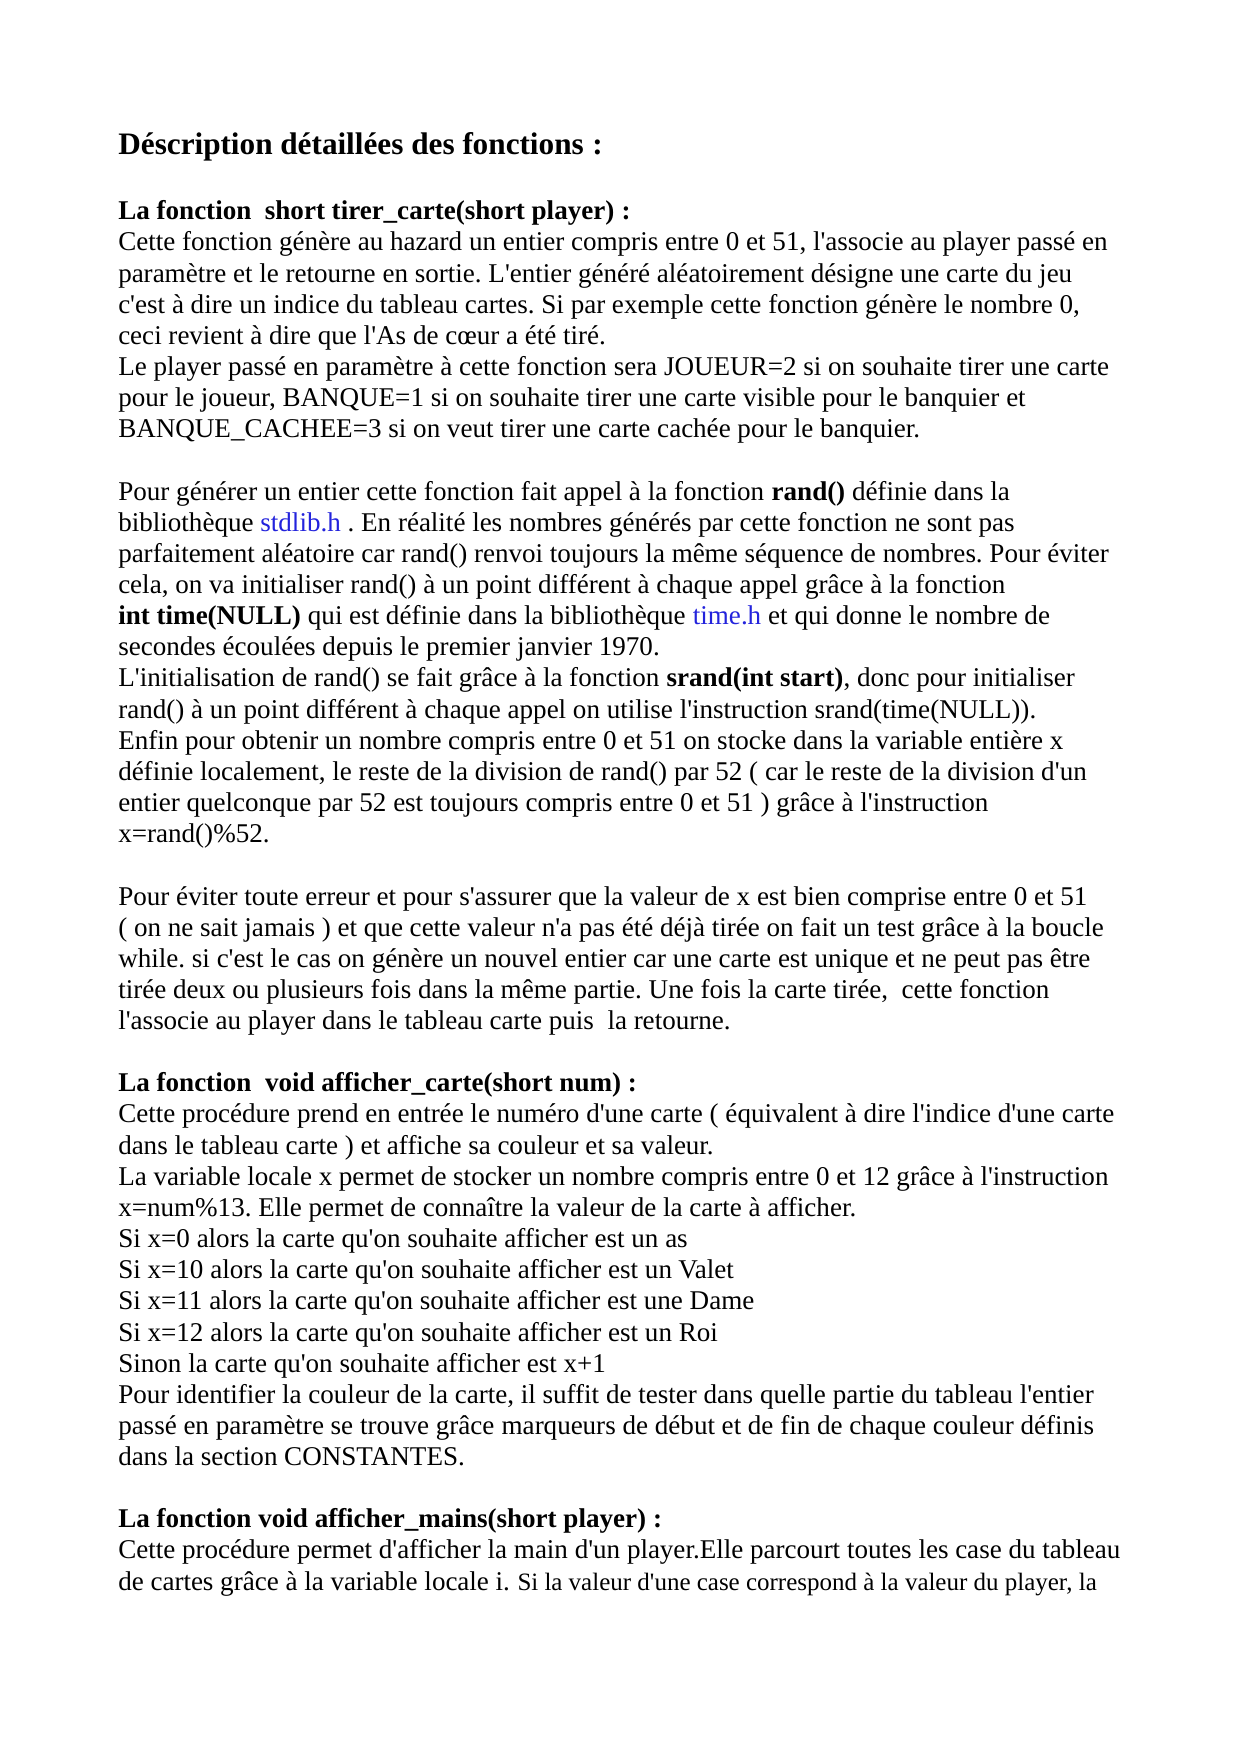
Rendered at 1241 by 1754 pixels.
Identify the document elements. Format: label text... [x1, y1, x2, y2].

text c'est à dire un indice du tableau cartes. Si par exemple cette fonction génère le nombre 0, ceci revient à dire que l'As de cœur a été tiré. [118, 288, 1122, 350]
text Enfin pour obtenir un nombre compris entre 0 et 51 on stocke dans la variable entière x définie localement, le reste de la division de rand() par 52 ( car le reste de la division d'un entier quelconque par 52 est toujours compris entre 0 et 51 ) grâce à l'instruction [118, 724, 1122, 817]
text L'initialisation de rand() se fait grâce à la fonction srand(int start), donc pour initialiser rand() à un point différent à chaque appel on utilise l'instruction srand(time(NULL)). [118, 662, 1122, 724]
text x=num%13. Elle permet de connaître la valeur de la carte à afficher. [118, 1191, 1122, 1222]
text La variable locale x permet de stocker un nombre compris entre 0 et 12 grâce à l'instruction [118, 1160, 1122, 1191]
text Pour éviter toute erreur et pour s'assurer que la valeur de x est bien comprise entre 0 et 51 ( on ne sait jamais ) et que cette valeur n'a pas été déjà tirée on fait un test grâce à la boucle while. si c'est le cas on génère un nouvel entier car une carte est unique et ne peut pas être tirée deux ou plusieurs fois dans la même partie. Une fois la carte tirée, cette fonction l'associe au player dans le tableau carte puis la retourne. [118, 879, 1122, 1035]
text Cette procédure permet d'afficher la main d'un player.Elle parcourt toutes les case du tableau de cartes grâce à la variable locale i. Si la valeur d'une case correspond à la valeur du player, la [118, 1534, 1122, 1596]
text x=rand()%52. [118, 817, 1122, 848]
text Si x=0 alors la carte qu'on souhaite afficher est un as [118, 1222, 1122, 1253]
text int time(NULL) qui est définie dans la bibliothèque time.h et qui donne le nombre de secondes écoulées depuis le premier janvier 1970. [118, 599, 1122, 662]
text La fonction void afficher_mains(short player) : [118, 1502, 1122, 1534]
text La fonction short tirer_carte(short player) : [118, 194, 1122, 226]
text Déscription détaillées des fonctions : [118, 125, 1122, 161]
text Cette fonction génère au hazard un entier compris entre 0 et 51, l'associe au player passé en paramètre et le retourne en sortie. L'entier généré aléatoirement désigne une carte du jeu [118, 226, 1122, 288]
text La fonction void afficher_carte(short num) : [118, 1066, 1122, 1098]
text Si x=11 alors la carte qu'on souhaite afficher est une Dame [118, 1284, 1122, 1316]
text Le player passé en paramètre à cette fonction sera JOUEUR=2 si on souhaite tirer une carte pour le joueur, BANQUE=1 si on souhaite tirer une carte visible pour le banquier et BANQUE_CACHEE=3 si on veut tirer une carte cachée pour le banquier. [118, 350, 1122, 443]
text Cette procédure prend en entrée le numéro d'une carte ( équivalent à dire l'indice d'une carte dans le tableau carte ) et affiche sa couleur et sa valeur. [118, 1098, 1122, 1160]
text Pour générer un entier cette fonction fait appel à la fonction rand() définie dans la bibliothèque stdlib.h . En réalité les nombres générés par cette fonction ne sont pas parfaitement aléatoire car rand() renvoi toujours la même séquence de nombres. Pour éviter cela, on va initialiser rand() à un point différent à chaque appel grâce à la fonction [118, 475, 1122, 599]
text Sinon la carte qu'on souhaite afficher est x+1 [118, 1347, 1122, 1378]
text Pour identifier la couleur de la carte, il suffit de tester dans quelle partie du tableau l'entier passé en paramètre se trouve grâce marqueurs de début et de fin de chaque couleur définis dans la section CONSTANTES. [118, 1378, 1122, 1471]
text Si x=10 alors la carte qu'on souhaite afficher est un Valet [118, 1253, 1122, 1284]
text Si x=12 alors la carte qu'on souhaite afficher est un Roi [118, 1316, 1122, 1347]
